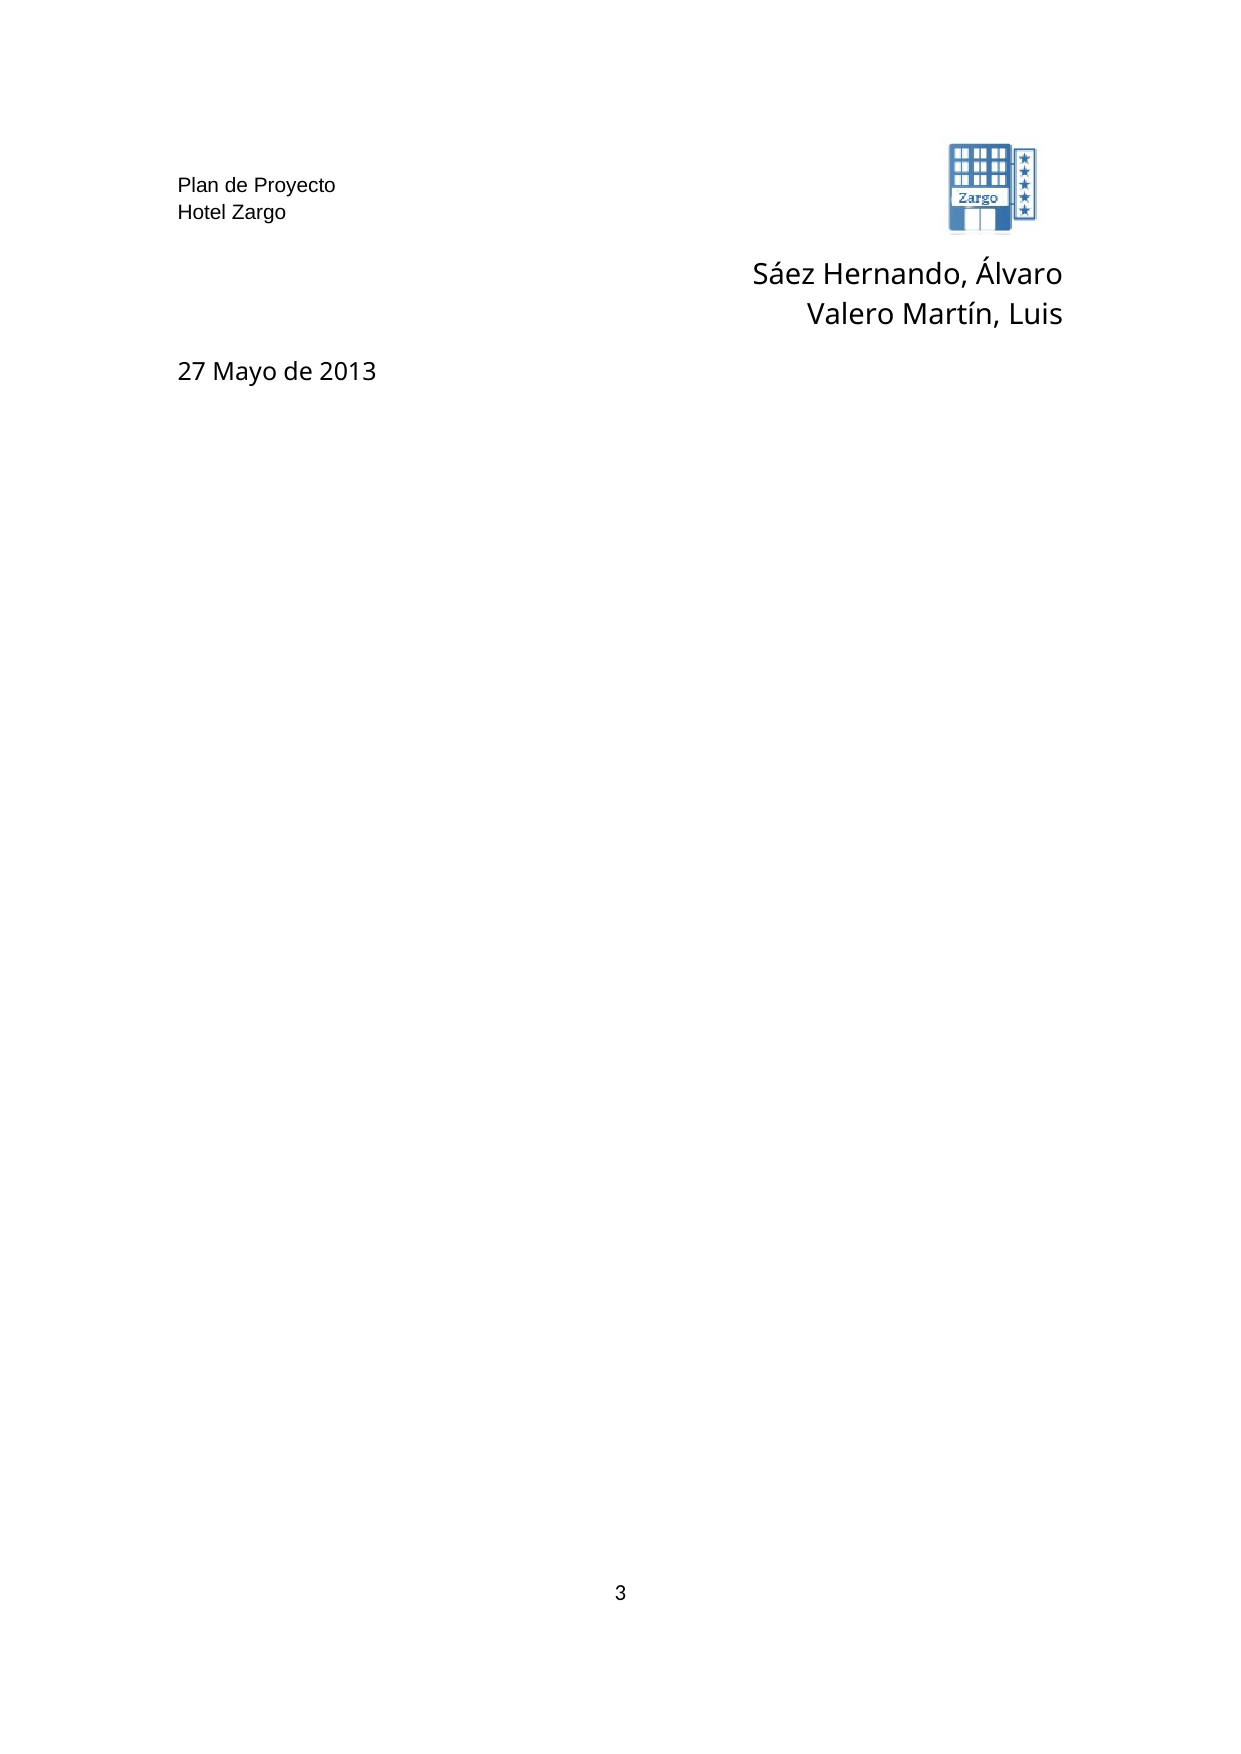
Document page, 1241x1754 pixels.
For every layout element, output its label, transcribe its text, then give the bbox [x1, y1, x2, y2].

text 27 Mayo de 2013 [177, 354, 1063, 388]
text Sáez Hernando, Álvaro Valero Martín, Luis [399, 253, 1063, 333]
picture [939, 135, 1045, 235]
